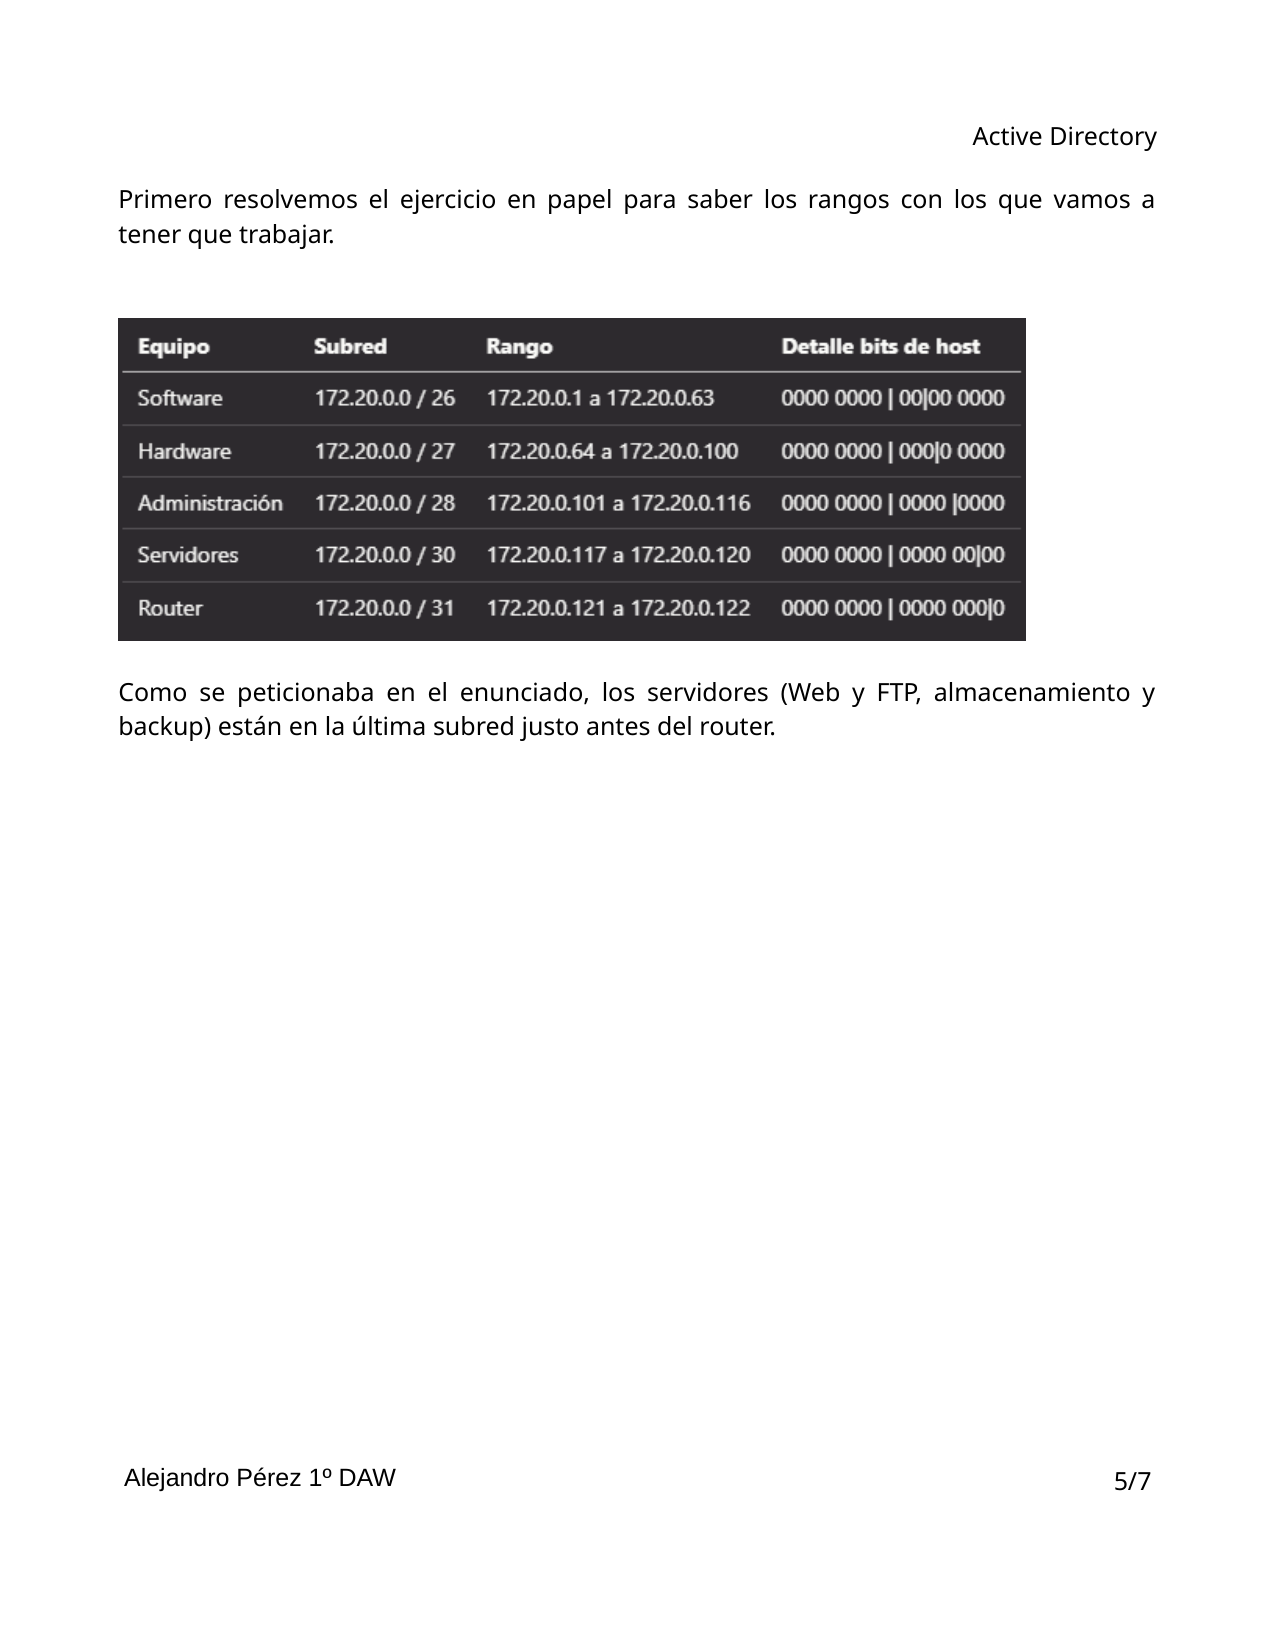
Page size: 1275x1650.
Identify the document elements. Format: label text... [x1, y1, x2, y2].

list Como se peticionaba en el enunciado, los servidores (Web y FTP, almacenamiento y backup) están en la última subred justo antes del router. [118, 674, 1157, 742]
picture [118, 318, 1026, 641]
list Primero resolvemos el ejercicio en papel para saber los rangos con los que vamos a tener que trabajar. [118, 182, 1157, 250]
